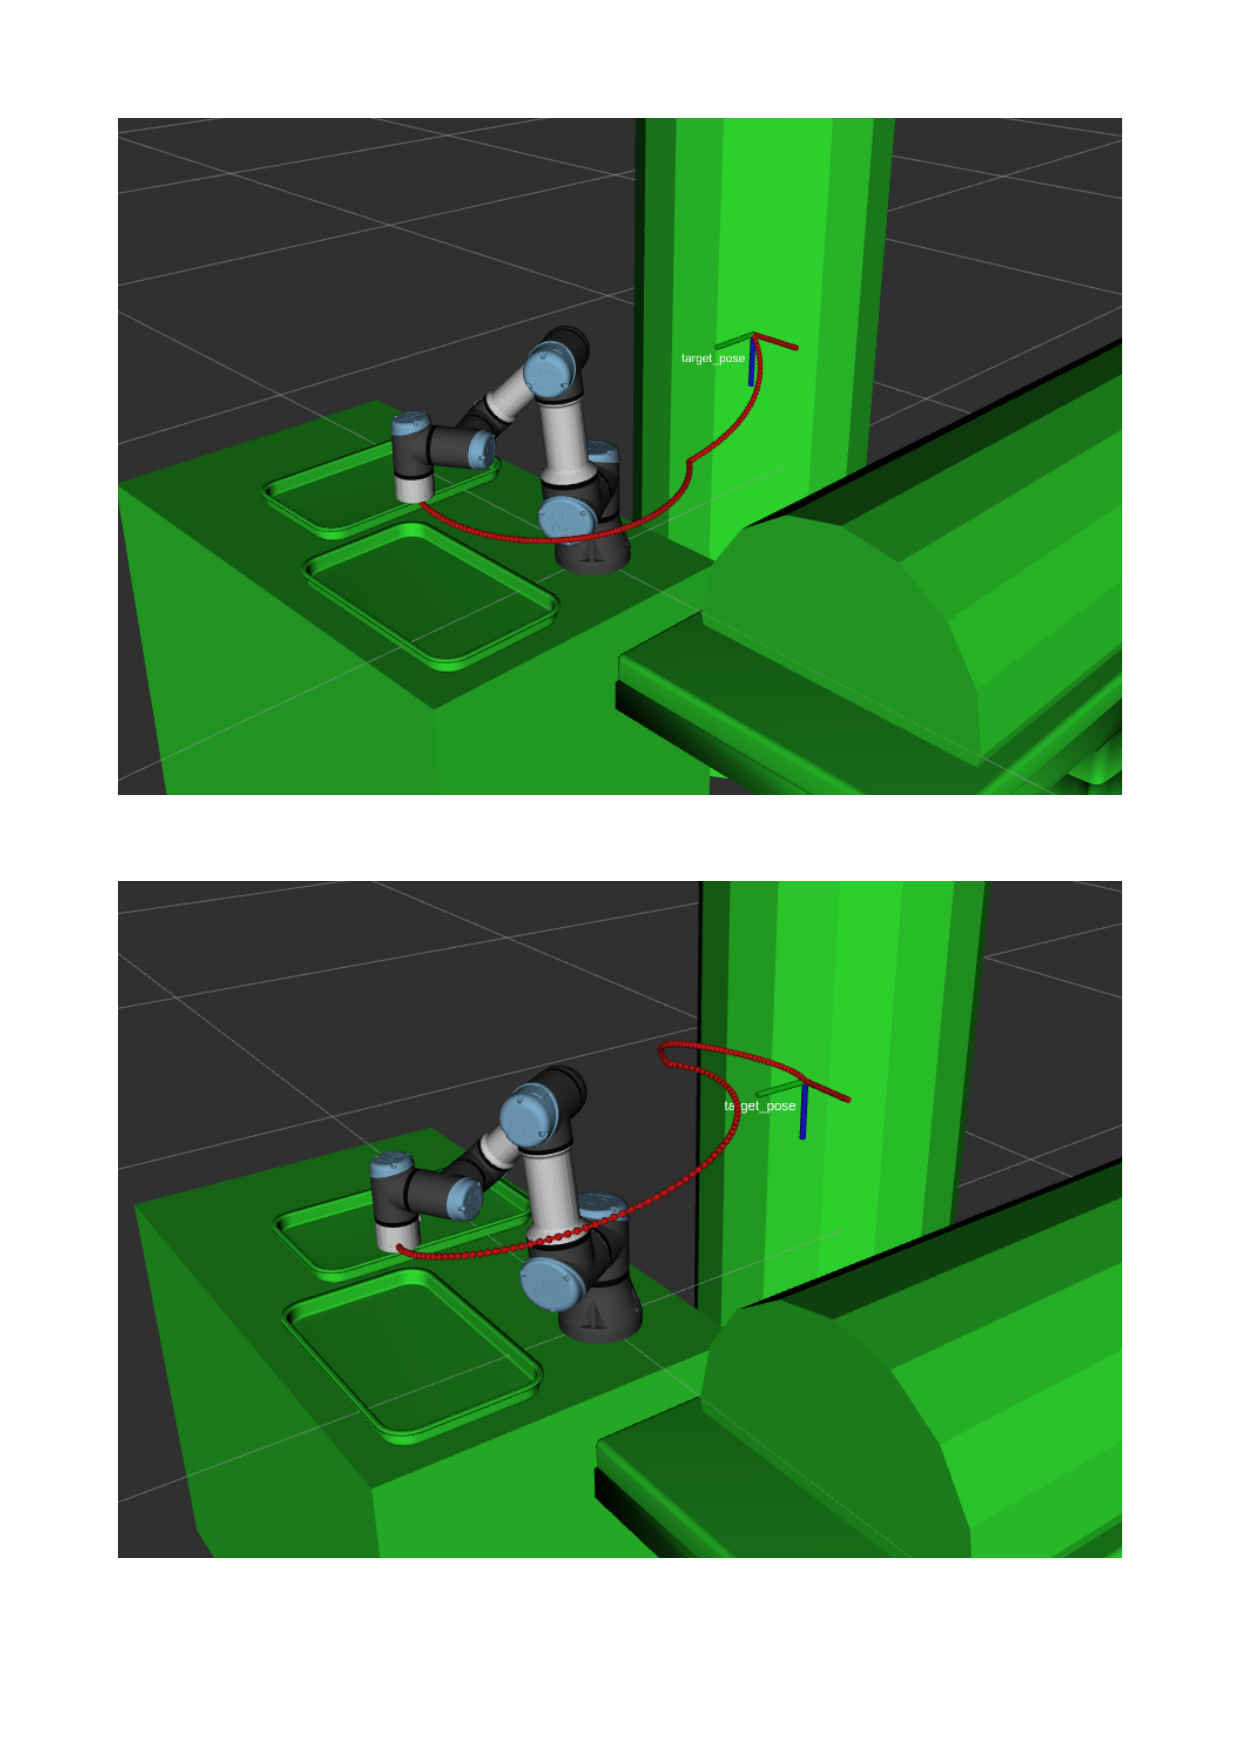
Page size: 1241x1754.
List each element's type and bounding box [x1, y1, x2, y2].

picture [118, 118, 1123, 795]
picture [118, 881, 1123, 1558]
